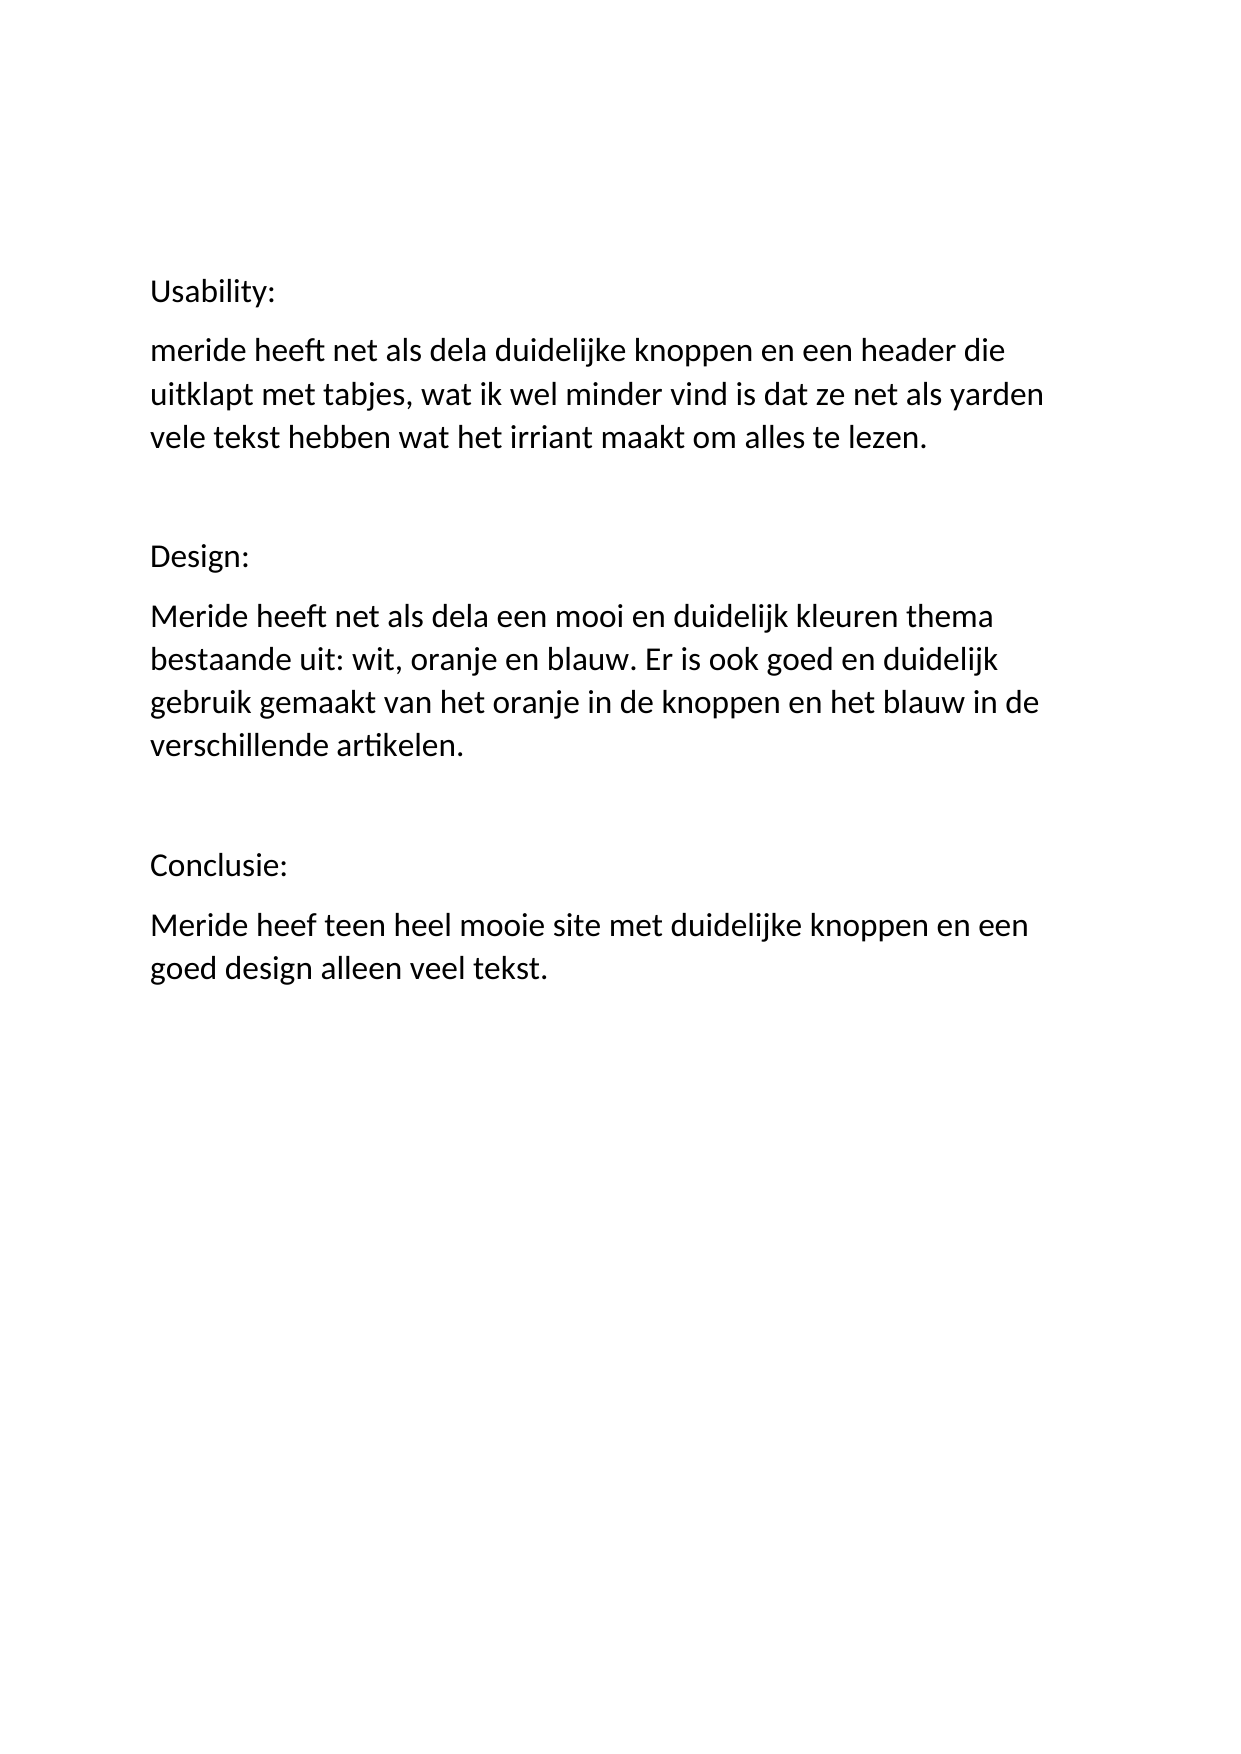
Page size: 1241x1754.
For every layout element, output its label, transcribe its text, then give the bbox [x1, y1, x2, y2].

text Meride heeft net als dela een mooi en duidelijk kleuren thema bestaande uit: wit, oranje en blauw. Er is ook goed en duidelijk gebruik gemaakt van het oranje in de knoppen en het blauw in de verschillende artikelen. [150, 595, 1090, 765]
text Conclusie: [150, 844, 1090, 885]
text Design: [150, 535, 1090, 576]
text Usability: [150, 269, 1090, 310]
text meride heeft net als dela duidelijke knoppen en een header die uitklapt met tabjes, wat ik wel minder vind is dat ze net als yarden vele tekst hebben wat het irriant maakt om alles te lezen. [150, 329, 1090, 456]
text Meride heef teen heel mooie site met duidelijke knoppen en een goed design alleen veel tekst. [150, 904, 1090, 988]
